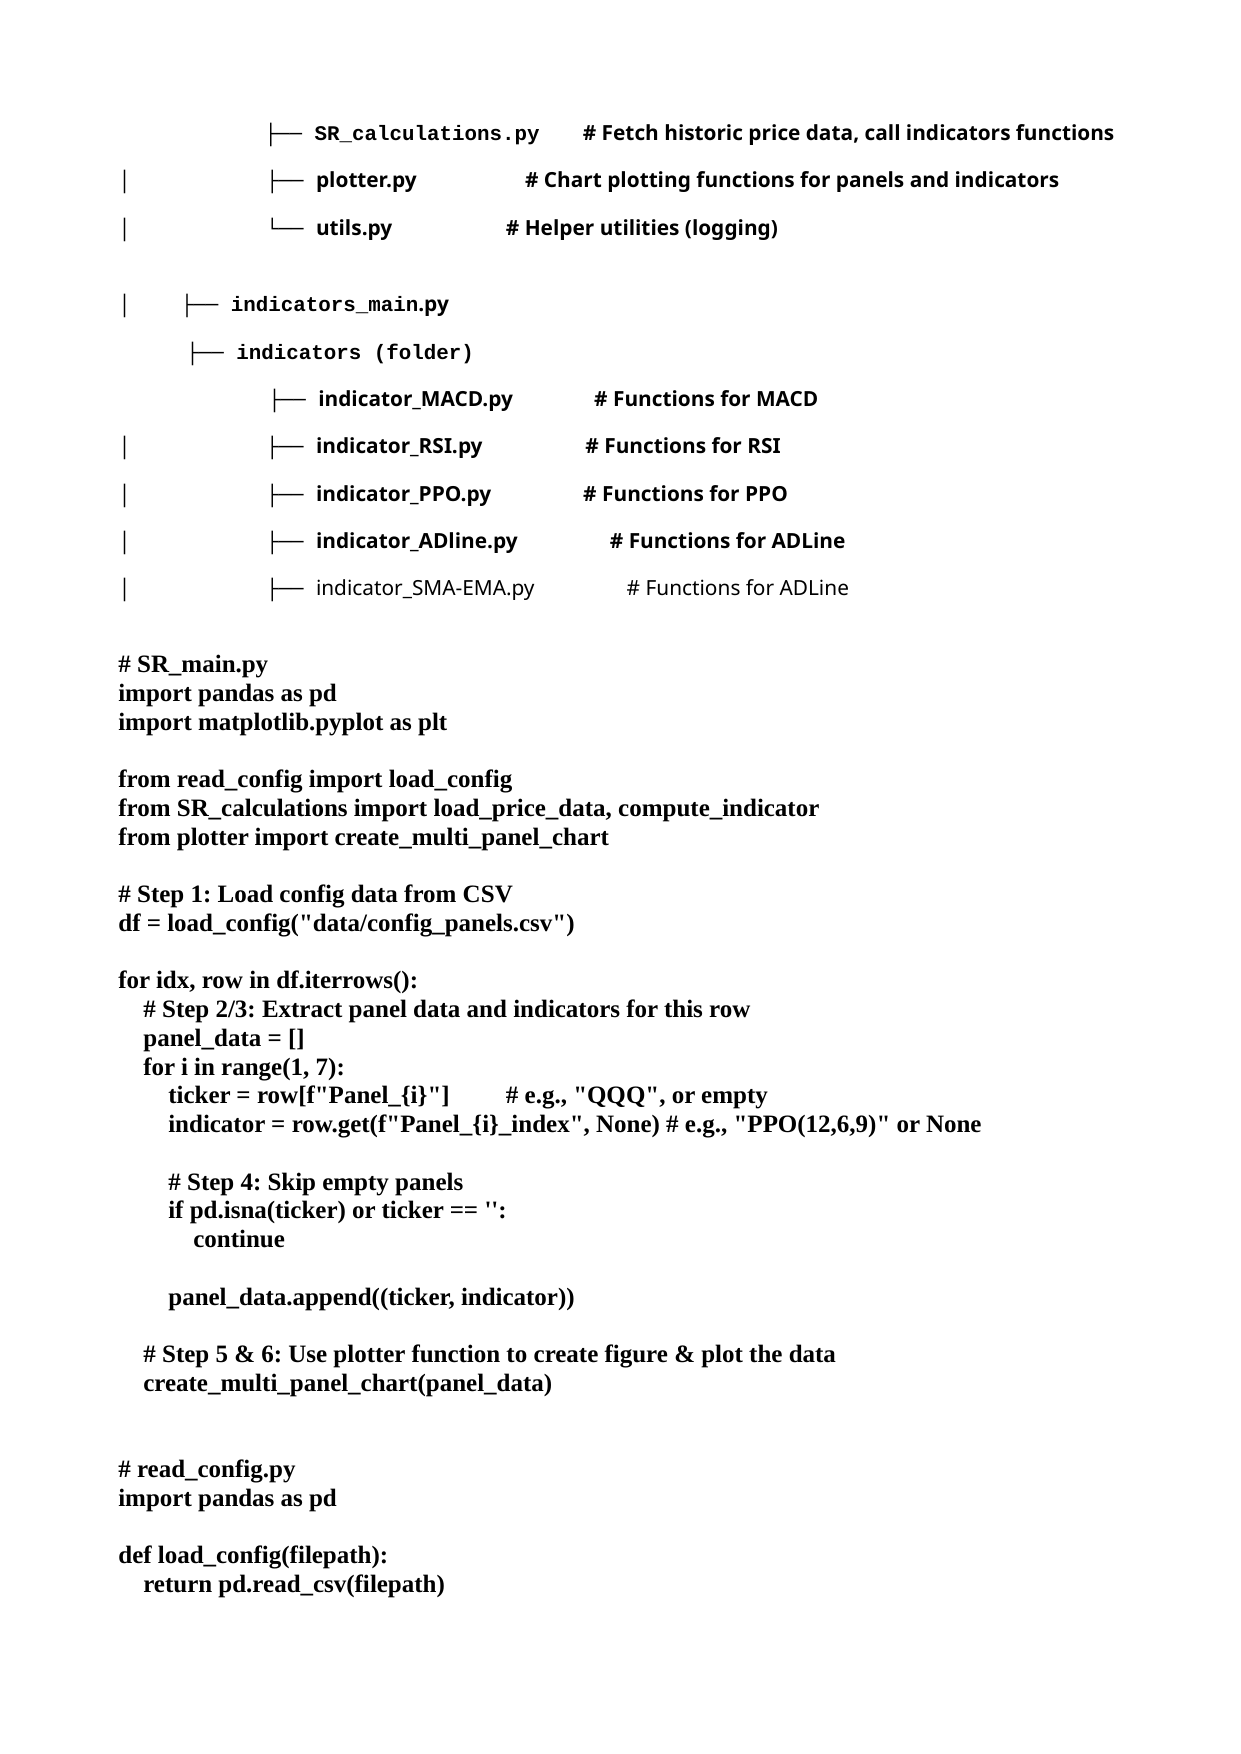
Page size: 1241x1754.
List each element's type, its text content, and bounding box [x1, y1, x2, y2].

text panel_data.append((ticker, indicator)) [118, 1282, 1122, 1311]
text import pandas as pd [118, 1483, 1122, 1512]
text import matplotlib.pyplot as plt [118, 707, 1122, 736]
text for i in range(1, 7): [118, 1052, 1122, 1081]
text │ └── utils.py # Helper utilities (logging) [118, 213, 1122, 241]
text ├── SR_calculations.py # Fetch historic price data, call indicators functions [118, 118, 1122, 147]
text from read_config import load_config [118, 764, 1122, 793]
text │ ├── indicators_main.py [118, 289, 1122, 318]
text from plotter import create_multi_panel_chart [118, 822, 1122, 851]
text # Step 5 & 6: Use plotter function to create figure & plot the data [118, 1339, 1122, 1368]
text # Step 1: Load config data from CSV [118, 879, 1122, 908]
text │ ├── indicator_PPO.py # Functions for PPO [118, 479, 1122, 507]
text # read_config.py [118, 1454, 1122, 1483]
text indicator = row.get(f"Panel_{i}_index", None) # e.g., "PPO(12,6,9)" or None [118, 1109, 1122, 1138]
text │ ├── indicator_SMA-EMA.py # Functions for ADLine [118, 573, 1122, 602]
text continue [118, 1224, 1122, 1253]
text df = load_config("data/config_panels.csv") [118, 908, 1122, 937]
text import pandas as pd [118, 678, 1122, 707]
text ├── indicators (folder) [118, 337, 1122, 365]
text panel_data = [] [118, 1023, 1122, 1052]
text │ ├── indicator_ADline.py # Functions for ADLine [118, 526, 1122, 554]
text │ ├── indicator_RSI.py # Functions for RSI [118, 431, 1122, 460]
text # Step 4: Skip empty panels [118, 1167, 1122, 1196]
text def load_config(filepath): [118, 1541, 1122, 1569]
text return pd.read_csv(filepath) [118, 1569, 1122, 1598]
text # SR_main.py [118, 649, 1122, 678]
text create_multi_panel_chart(panel_data) [118, 1368, 1122, 1397]
text ticker = row[f"Panel_{i}"] # e.g., "QQQ", or empty [118, 1081, 1122, 1109]
text if pd.isna(ticker) or ticker == '': [118, 1196, 1122, 1224]
text from SR_calculations import load_price_data, compute_indicator [118, 793, 1122, 822]
text │ ├── plotter.py # Chart plotting functions for panels and indicators [118, 165, 1122, 194]
text for idx, row in df.iterrows(): [118, 966, 1122, 994]
text # Step 2/3: Extract panel data and indicators for this row [118, 994, 1122, 1023]
text ├── indicator_MACD.py # Functions for MACD [118, 384, 1122, 413]
